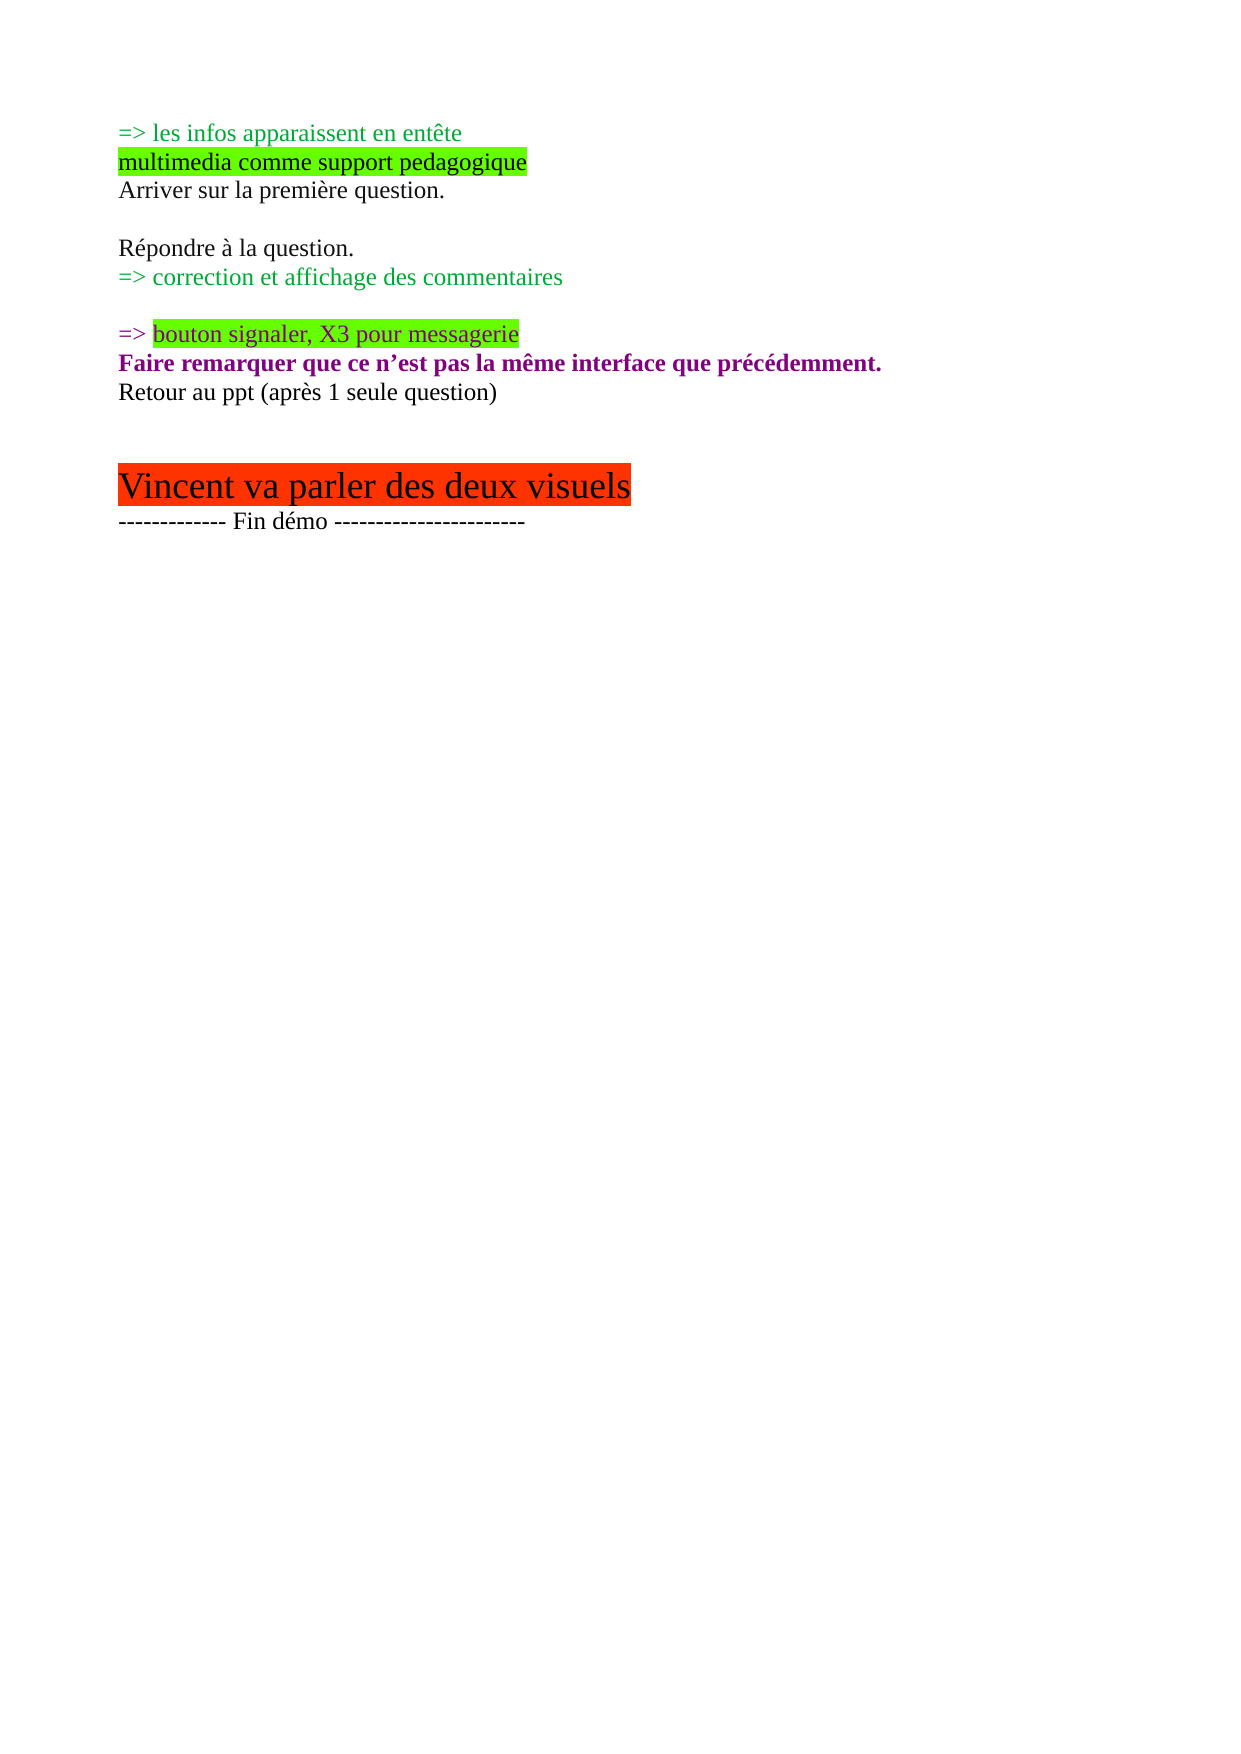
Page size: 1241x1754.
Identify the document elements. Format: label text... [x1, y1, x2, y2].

text Faire remarquer que ce n’est pas la même interface que précédemment. [118, 348, 1122, 377]
text Répondre à la question. [118, 233, 1122, 262]
text => correction et affichage des commentaires [118, 262, 1122, 291]
text ------------- Fin démo ----------------------- [118, 506, 1122, 535]
text Vincent va parler des deux visuels [118, 463, 1122, 506]
text Arriver sur la première question. [118, 176, 1122, 204]
text multimedia comme support pedagogique [118, 147, 1122, 176]
text => bouton signaler, X3 pour messagerie [118, 319, 1122, 348]
text Retour au ppt (après 1 seule question) [118, 377, 1122, 406]
text => les infos apparaissent en entête [118, 118, 1122, 147]
